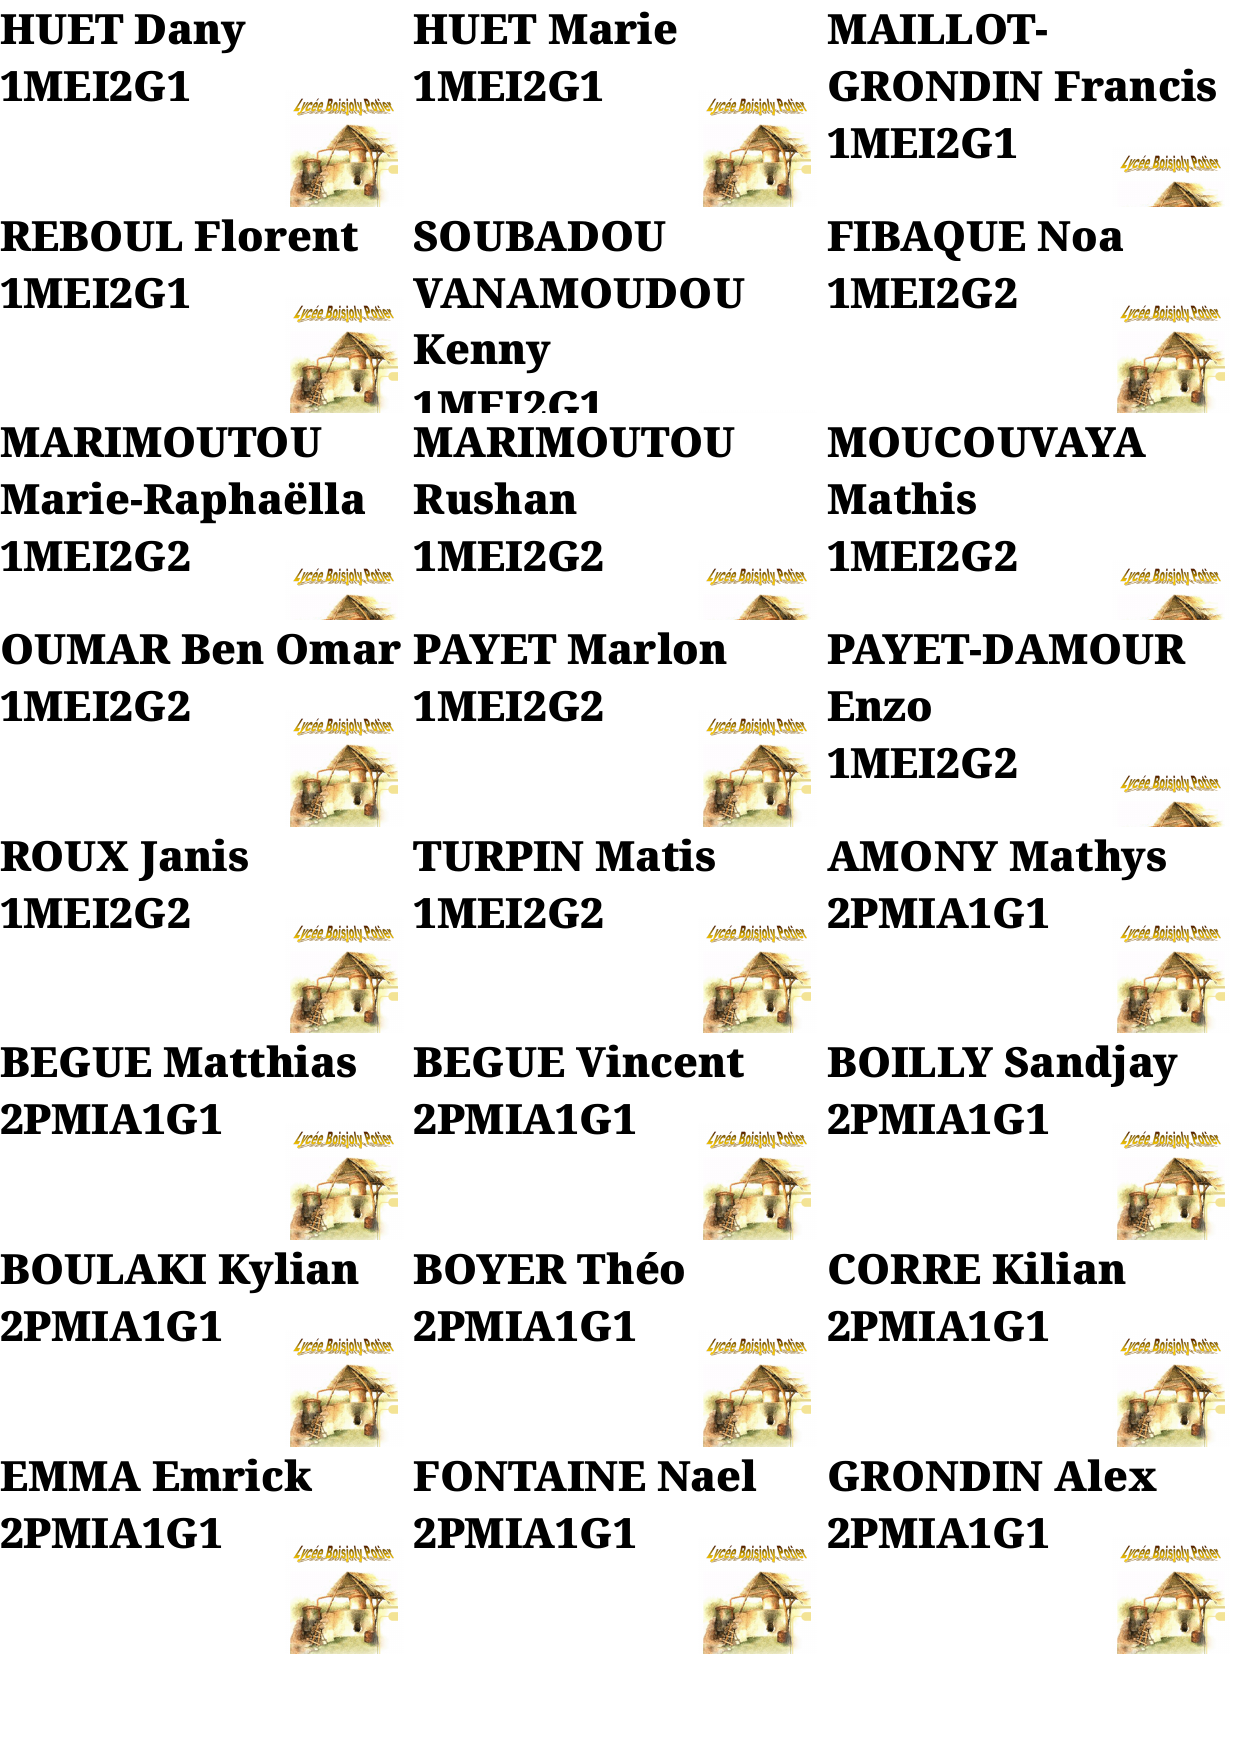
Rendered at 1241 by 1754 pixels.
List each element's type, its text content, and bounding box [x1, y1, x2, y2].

text TURPIN Matis [413, 827, 827, 883]
text CORRE Kilian [827, 1240, 1240, 1297]
text BOILLY Sandjay [827, 1033, 1240, 1090]
picture [698, 917, 817, 1033]
text SOUBADOU VANAMOUDOU Kenny [413, 207, 827, 377]
picture [1112, 1537, 1230, 1654]
picture [1112, 1123, 1230, 1240]
text 1MEI2G1 [0, 263, 413, 320]
text FONTAINE Nael [413, 1447, 827, 1503]
text OUMAR Ben Omar [0, 620, 413, 677]
picture [1112, 560, 1230, 620]
picture [698, 1537, 817, 1654]
text 1MEI2G2 [827, 527, 1240, 584]
text 2PMIA1G1 [0, 1297, 413, 1353]
text BOULAKI Kylian [0, 1240, 413, 1297]
text BOYER Théo [413, 1240, 827, 1297]
picture [285, 297, 404, 413]
text 2PMIA1G1 [413, 1297, 827, 1353]
text 1MEI2G1 [413, 57, 827, 113]
text 1MEI2G2 [0, 527, 413, 584]
picture [698, 1123, 817, 1240]
picture [698, 90, 817, 207]
picture [285, 1330, 404, 1447]
text HUET Dany [0, 0, 413, 57]
text MARIMOUTOU Marie-Raphaëlla [0, 413, 413, 527]
text 1MEI2G2 [827, 733, 1240, 790]
text MAILLOT-GRONDIN Francis [827, 0, 1240, 113]
picture [1112, 297, 1230, 413]
text BEGUE Matthias [0, 1033, 413, 1090]
text 2PMIA1G1 [827, 1503, 1240, 1560]
picture [1112, 767, 1230, 827]
text 1MEI2G2 [0, 883, 413, 940]
picture [285, 560, 404, 620]
text 2PMIA1G1 [827, 883, 1240, 940]
text 2PMIA1G1 [413, 1503, 827, 1560]
text ROUX Janis [0, 827, 413, 883]
picture [285, 710, 404, 827]
picture [698, 710, 817, 827]
text AMONY Mathys [827, 827, 1240, 883]
text 1MEI2G2 [413, 677, 827, 733]
picture [285, 1123, 404, 1240]
text EMMA Emrick [0, 1447, 413, 1503]
text 1MEI2G2 [413, 883, 827, 940]
picture [698, 560, 817, 620]
text FIBAQUE Noa [827, 207, 1240, 263]
picture [1112, 1330, 1230, 1447]
text 1MEI2G2 [0, 677, 413, 733]
text GRONDIN Alex [827, 1447, 1240, 1503]
text PAYET Marlon [413, 620, 827, 677]
picture [285, 90, 404, 207]
picture [285, 1537, 404, 1654]
text PAYET-DAMOUR Enzo [827, 620, 1240, 733]
picture [285, 917, 404, 1033]
text BEGUE Vincent [413, 1033, 827, 1090]
text REBOUL Florent [0, 207, 413, 263]
text 2PMIA1G1 [0, 1503, 413, 1560]
text 1MEI2G1 [413, 377, 827, 413]
text 2PMIA1G1 [413, 1090, 827, 1147]
text 1MEI2G1 [827, 113, 1240, 170]
text 2PMIA1G1 [827, 1090, 1240, 1147]
picture [1112, 147, 1230, 207]
text 2PMIA1G1 [827, 1297, 1240, 1353]
text 1MEI2G2 [827, 263, 1240, 320]
picture [698, 1330, 817, 1447]
picture [1112, 917, 1230, 1033]
text 1MEI2G1 [0, 57, 413, 113]
text HUET Marie [413, 0, 827, 57]
text 1MEI2G2 [413, 527, 827, 584]
text 2PMIA1G1 [0, 1090, 413, 1147]
text MOUCOUVAYA Mathis [827, 413, 1240, 527]
text MARIMOUTOU Rushan [413, 413, 827, 527]
